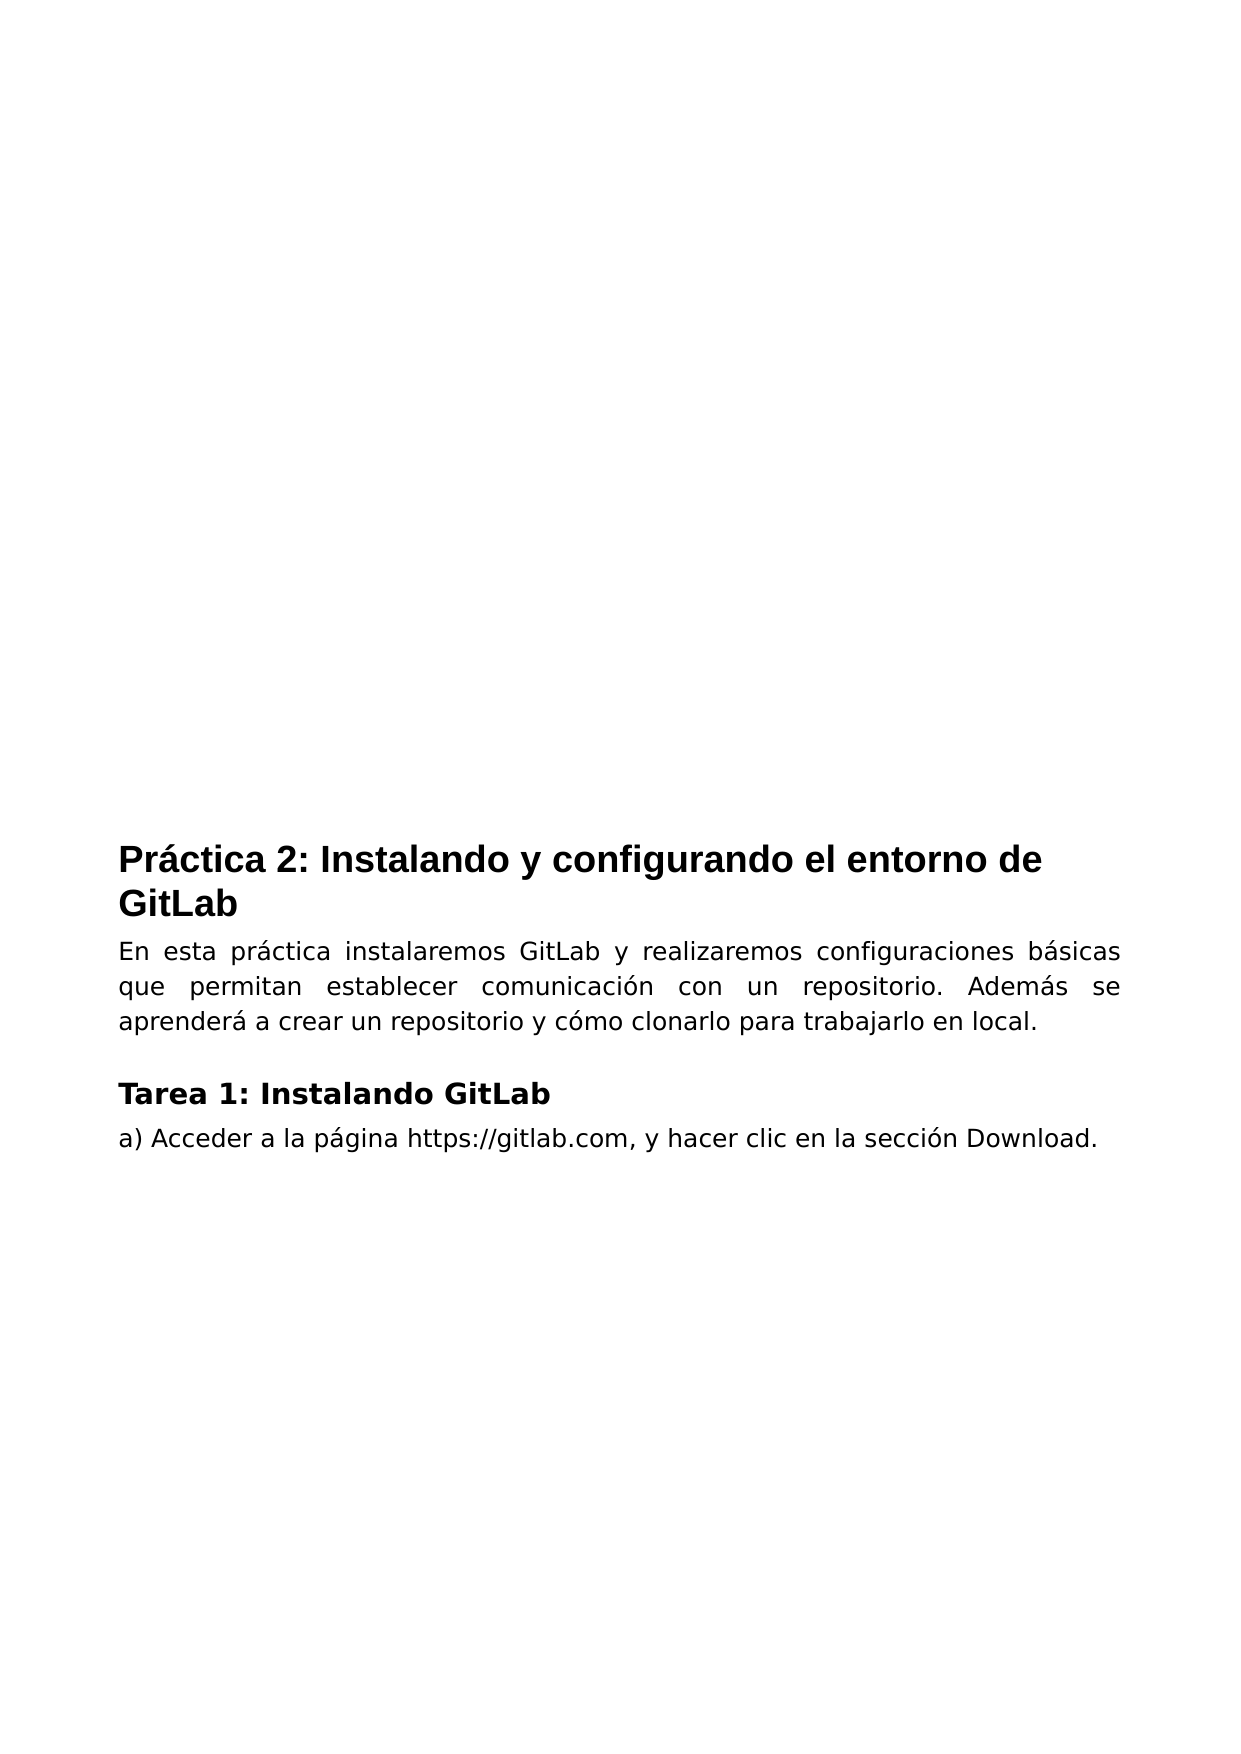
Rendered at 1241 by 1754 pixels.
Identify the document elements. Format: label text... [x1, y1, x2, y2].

text a) Acceder a la página https://gitlab.com, y hacer clic en la sección Download. [118, 1124, 1122, 1153]
subtitle Práctica 2: Instalando y configurando el entorno de GitLab [118, 837, 1122, 924]
subtitle Tarea 1: Instalando GitLab [118, 1077, 1122, 1111]
text En esta práctica instalaremos GitLab y realizaremos configuraciones básicas que permitan establecer comunicación con un repositorio. Además se aprenderá a crear un repositorio y cómo clonarlo para trabajarlo en local. [118, 937, 1122, 1036]
